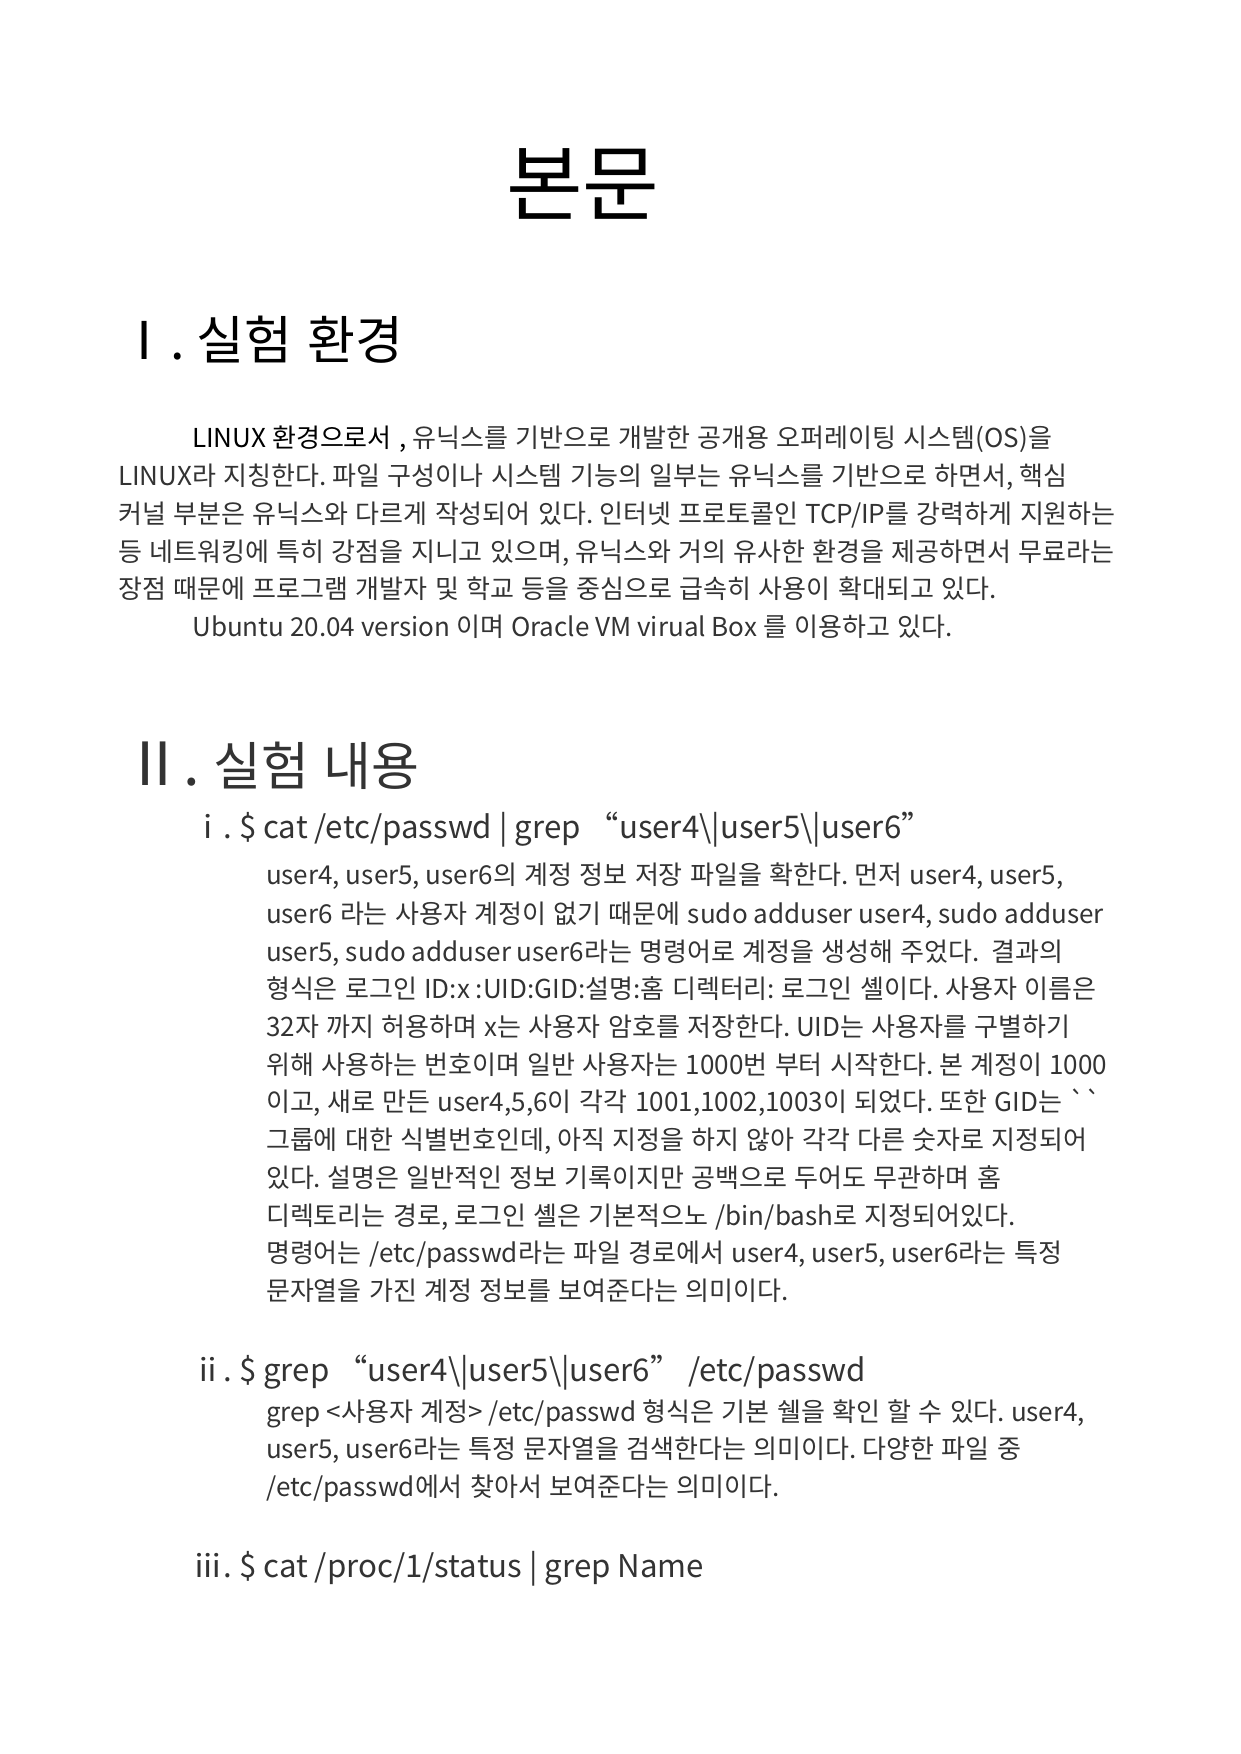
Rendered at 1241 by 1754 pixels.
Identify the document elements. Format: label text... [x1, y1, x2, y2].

text Ⅰ. 실험 환경 [118, 299, 1122, 374]
text 본문 [118, 118, 1122, 239]
text 명령어는 /etc/passwd라는 파일 경로에서 user4, user5, user6라는 특정 문자열을 가진 계정 정보를 보여준다는 의미이다. [118, 1232, 1122, 1308]
text ⅰ. $ cat /etc/passwd | grep “user4\|user5\|user6” [118, 803, 1122, 848]
text user4, user5, user6의 계정 정보 저장 파일을 확한다. 먼저 user4, user5, user6 라는 사용자 계정이 없기 때문에 sudo adduser user4, sudo adduser user5, sudo adduser user6라는 명령어로 계정을 생성해 주었다. 결과의 형식은 로그인 ID:x :UID:GID:설명:홈 디렉터리: 로그인 셸이다. 사용자 이름은 32자 까지 허용하며 x는 사용자 암호를 저장한다. UID는 사용자를 구별하기 위해 사용하는 번호이며 일반 사용자는 1000번 부터 시작한다. 본 계정이 1000 이고, 새로 만든 user4,5,6이 각각 1001,1002,1003이 되었다. 또한 GID는 `` 그룹에 대한 식별번호인데, 아직 지정을 하지 않아 각각 다른 숫자로 지정되어 있다. 설명은 일반적인 정보 기록이지만 공백으로 두어도 무관하며 홈 디렉토리는 경로, 로그인 셸은 기본적으노 /bin/bash로 지정되어있다. [118, 848, 1122, 1232]
text ⅱ. $ grep “user4\|user5\|user6” /etc/passwd [118, 1346, 1122, 1391]
text grep <사용자 계정> /etc/passwd 형식은 기본 쉘을 확인 할 수 있다. user4, user5, user6라는 특정 문자열을 검색한다는 의미이다. 다양한 파일 중 /etc/passwd에서 찾아서 보여준다는 의미이다. [118, 1391, 1122, 1504]
text Ubuntu 20.04 version 이며 Oracle VM virual Box 를 이용하고 있다. [118, 606, 1122, 644]
text Ⅱ. 실험 내용 [118, 716, 1122, 803]
text ⅲ. $ cat /proc/1/status | grep Name [118, 1542, 1122, 1587]
text LINUX 환경으로서 , 유닉스를 기반으로 개발한 공개용 오퍼레이팅 시스템(OS)을 LINUX라 지칭한다. 파일 구성이나 시스템 기능의 일부는 유닉스를 기반으로 하면서, 핵심 커널 부분은 유닉스와 다르게 작성되어 있다. 인터넷 프로토콜인 TCP/IP를 강력하게 지원하는 등 네트워킹에 특히 강점을 지니고 있으며, 유닉스와 거의 유사한 환경을 제공하면서 무료라는 장점 때문에 프로그램 개발자 및 학교 등을 중심으로 급속히 사용이 확대되고 있다. [118, 417, 1122, 606]
